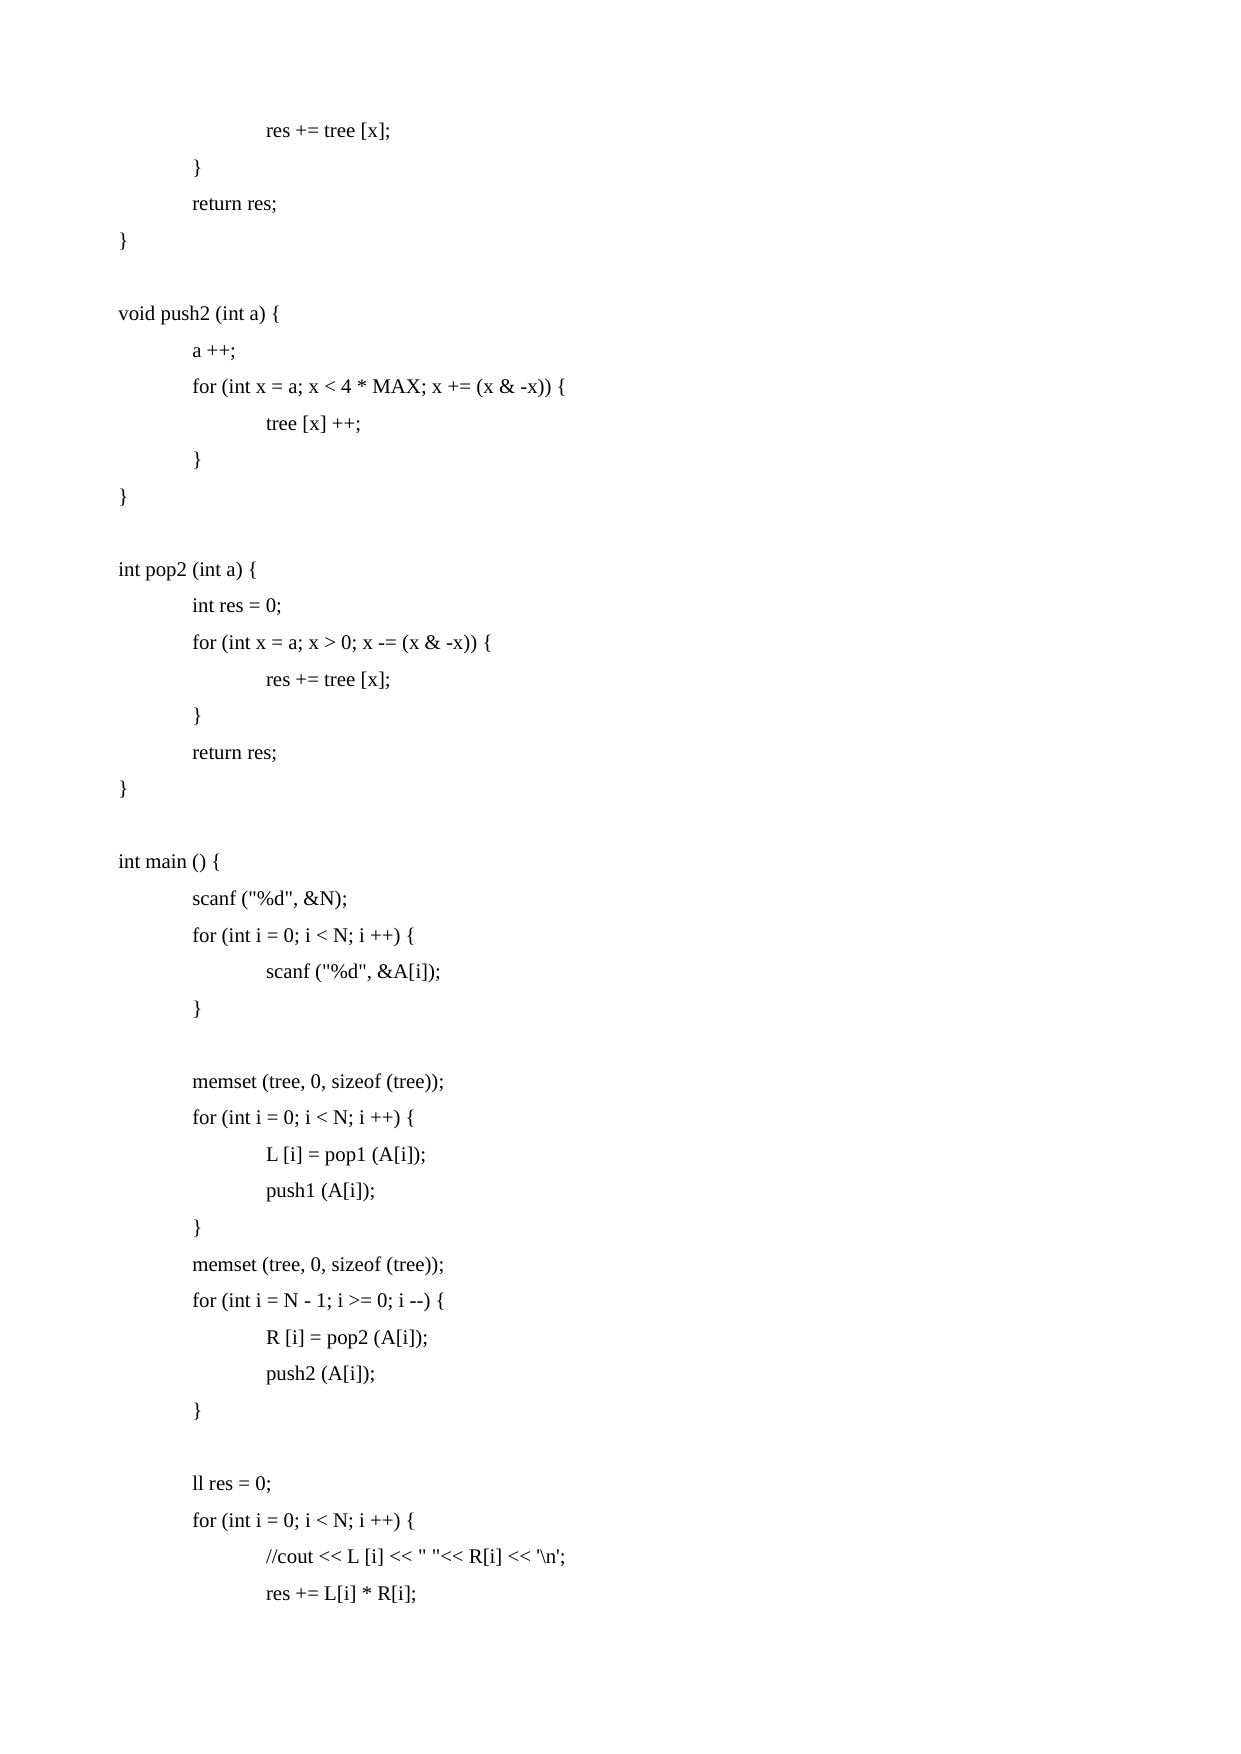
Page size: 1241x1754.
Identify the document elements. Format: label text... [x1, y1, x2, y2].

text res += tree [x]; [118, 667, 1122, 691]
text //cout << L [i] << " "<< R[i] << '\n'; [118, 1544, 1122, 1568]
text } [118, 1215, 1122, 1239]
text L [i] = pop1 (A[i]); [118, 1142, 1122, 1166]
text } [118, 155, 1122, 179]
text tree [x] ++; [118, 411, 1122, 435]
text scanf ("%d", &N); [118, 886, 1122, 910]
text for (int i = 0; i < N; i ++) { [118, 1507, 1122, 1532]
text } [118, 703, 1122, 727]
text int main () { [118, 849, 1122, 873]
text ll res = 0; [118, 1471, 1122, 1495]
text memset (tree, 0, sizeof (tree)); [118, 1252, 1122, 1276]
text } [118, 484, 1122, 508]
text scanf ("%d", &A[i]); [118, 959, 1122, 983]
text return res; [118, 740, 1122, 764]
text for (int x = a; x < 4 * MAX; x += (x & -x)) { [118, 374, 1122, 398]
text res += L[i] * R[i]; [118, 1581, 1122, 1605]
text } [118, 447, 1122, 471]
text int res = 0; [118, 593, 1122, 617]
text } [118, 996, 1122, 1020]
text } [118, 1398, 1122, 1422]
text return res; [118, 191, 1122, 215]
text } [118, 228, 1122, 252]
text memset (tree, 0, sizeof (tree)); [118, 1069, 1122, 1093]
text void push2 (int a) { [118, 301, 1122, 325]
text R [i] = pop2 (A[i]); [118, 1325, 1122, 1349]
text push1 (A[i]); [118, 1178, 1122, 1202]
text } [118, 776, 1122, 800]
text for (int x = a; x > 0; x -= (x & -x)) { [118, 630, 1122, 654]
text a ++; [118, 337, 1122, 362]
text for (int i = N - 1; i >= 0; i --) { [118, 1288, 1122, 1312]
text int pop2 (int a) { [118, 557, 1122, 581]
text for (int i = 0; i < N; i ++) { [118, 922, 1122, 947]
text for (int i = 0; i < N; i ++) { [118, 1105, 1122, 1129]
text res += tree [x]; [118, 118, 1122, 142]
text push2 (A[i]); [118, 1361, 1122, 1385]
